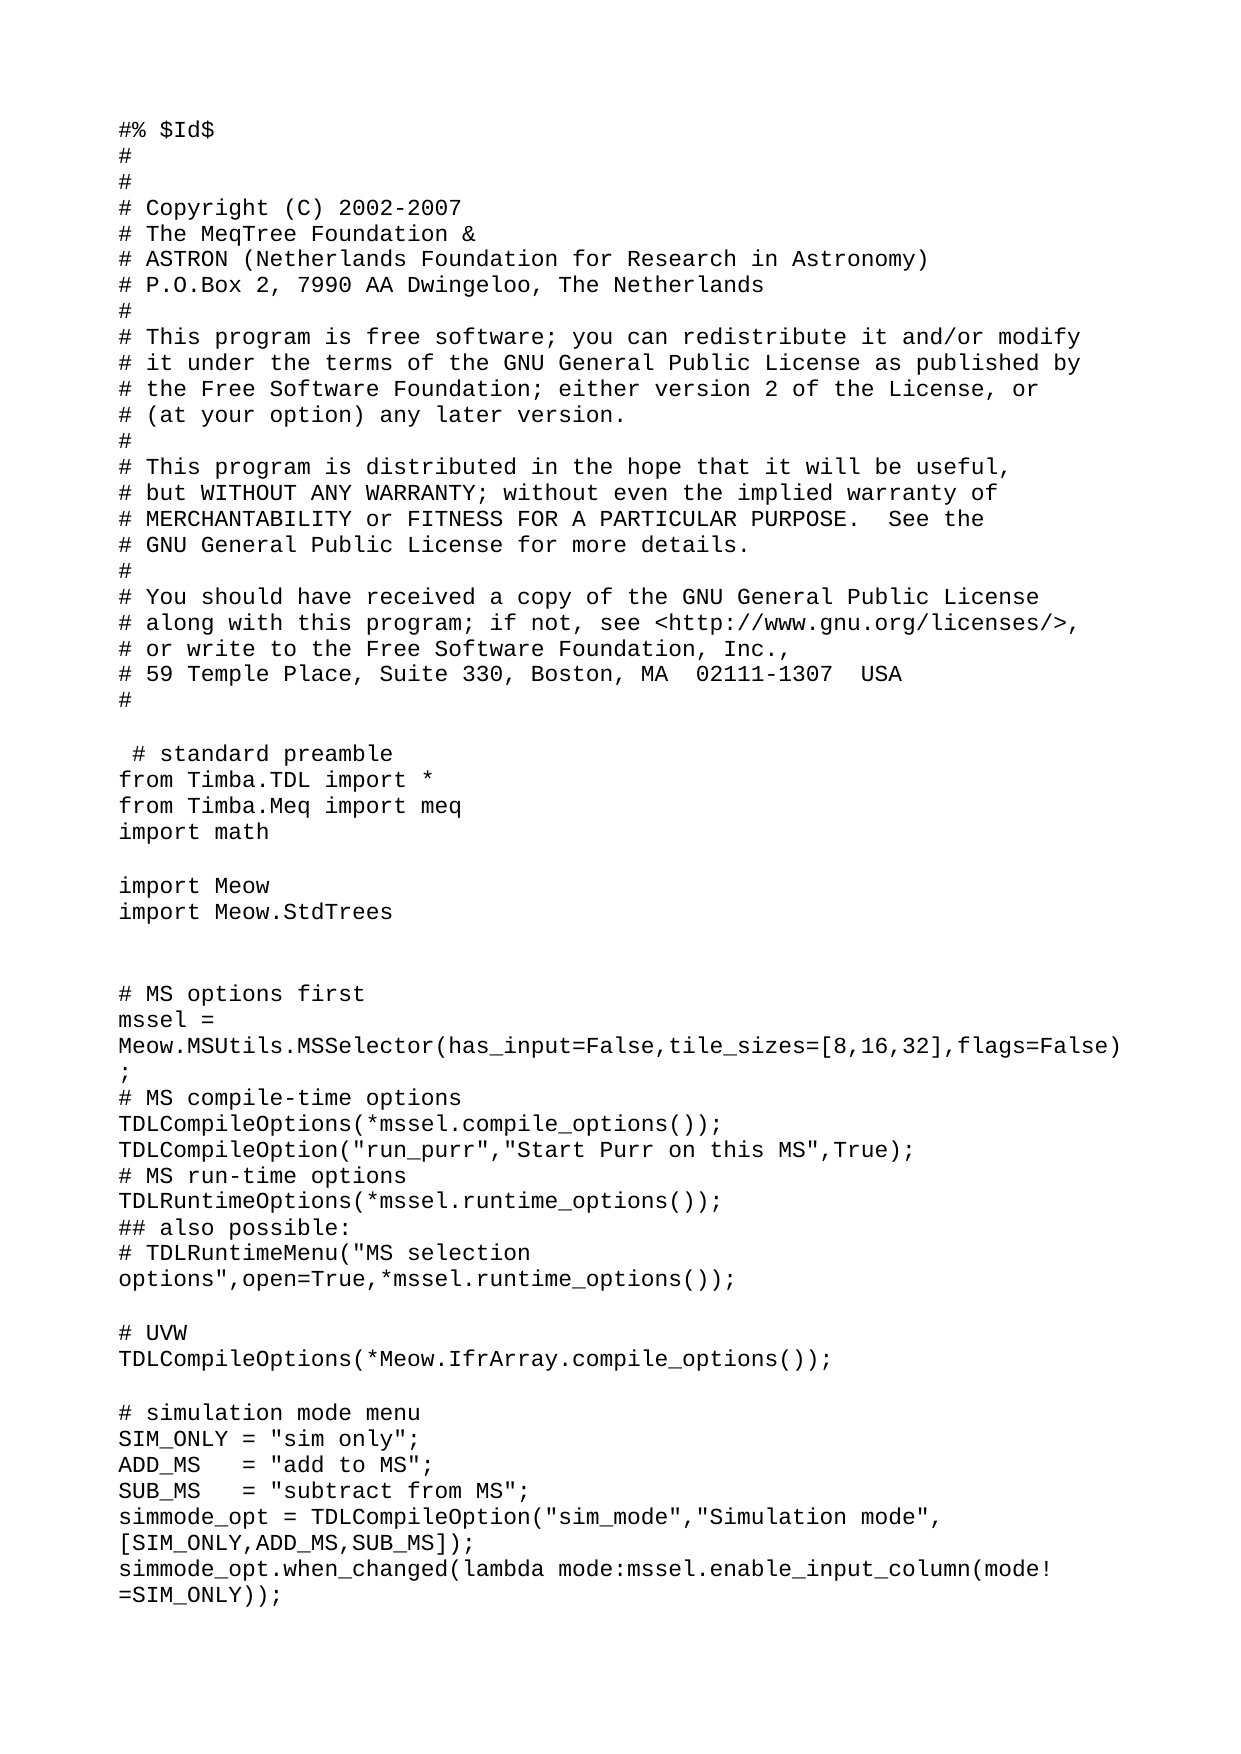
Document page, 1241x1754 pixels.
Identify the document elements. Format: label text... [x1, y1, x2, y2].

text TDLCompileOptions(*Meow.IfrArray.compile_options()); [118, 1348, 1122, 1373]
text TDLCompileOption("run_purr","Start Purr on this MS",True); [118, 1138, 1122, 1164]
text # GNU General Public License for more details. [118, 533, 1122, 559]
text # the Free Software Foundation; either version 2 of the License, or [118, 377, 1122, 403]
text # P.O.Box 2, 7990 AA Dwingeloo, The Netherlands [118, 274, 1122, 300]
text # along with this program; if not, see <http://www.gnu.org/licenses/>, [118, 611, 1122, 637]
text TDLRuntimeOptions(*mssel.runtime_options()); [118, 1190, 1122, 1216]
text simmode_opt = TDLCompileOption("sim_mode","Simulation mode",[SIM_ONLY,ADD_MS,SUB_MS]); [118, 1505, 1122, 1557]
text # (at your option) any later version. [118, 403, 1122, 429]
text # [118, 689, 1122, 715]
text import Meow [118, 874, 1122, 900]
text # [118, 300, 1122, 326]
text # This program is free software; you can redistribute it and/or modify [118, 326, 1122, 352]
text # This program is distributed in the hope that it will be useful, [118, 455, 1122, 481]
text # MS options first [118, 982, 1122, 1008]
text from Timba.TDL import * [118, 769, 1122, 794]
text # [118, 429, 1122, 455]
text # ASTRON (Netherlands Foundation for Research in Astronomy) [118, 248, 1122, 274]
text # 59 Temple Place, Suite 330, Boston, MA 02111-1307 USA [118, 663, 1122, 689]
text # Copyright (C) 2002-2007 [118, 196, 1122, 222]
text # [118, 559, 1122, 585]
text import math [118, 821, 1122, 846]
text SIM_ONLY = "sim only"; [118, 1427, 1122, 1453]
text # it under the terms of the GNU General Public License as published by [118, 352, 1122, 377]
text # MERCHANTABILITY or FITNESS FOR A PARTICULAR PURPOSE. See the [118, 507, 1122, 533]
text simmode_opt.when_changed(lambda mode:mssel.enable_input_column(mode!=SIM_ONLY)); [118, 1557, 1122, 1609]
text ADD_MS = "add to MS"; [118, 1453, 1122, 1479]
text SUB_MS = "subtract from MS"; [118, 1479, 1122, 1505]
text #% $Id$ [118, 118, 1122, 144]
text import Meow.StdTrees [118, 900, 1122, 926]
text ## also possible: [118, 1216, 1122, 1242]
text # standard preamble [118, 743, 1122, 769]
text # TDLRuntimeMenu("MS selection options",open=True,*mssel.runtime_options()); [118, 1242, 1122, 1294]
text # but WITHOUT ANY WARRANTY; without even the implied warranty of [118, 481, 1122, 507]
text # The MeqTree Foundation & [118, 222, 1122, 248]
text # [118, 144, 1122, 170]
text # or write to the Free Software Foundation, Inc., [118, 637, 1122, 663]
text mssel = Meow.MSUtils.MSSelector(has_input=False,tile_sizes=[8,16,32],flags=False); [118, 1008, 1122, 1086]
text # simulation mode menu [118, 1402, 1122, 1427]
text TDLCompileOptions(*mssel.compile_options()); [118, 1112, 1122, 1138]
text from Timba.Meq import meq [118, 794, 1122, 821]
text # You should have received a copy of the GNU General Public License [118, 585, 1122, 611]
text # MS compile-time options [118, 1086, 1122, 1112]
text # [118, 170, 1122, 196]
text # UVW [118, 1322, 1122, 1348]
text # MS run-time options [118, 1164, 1122, 1190]
